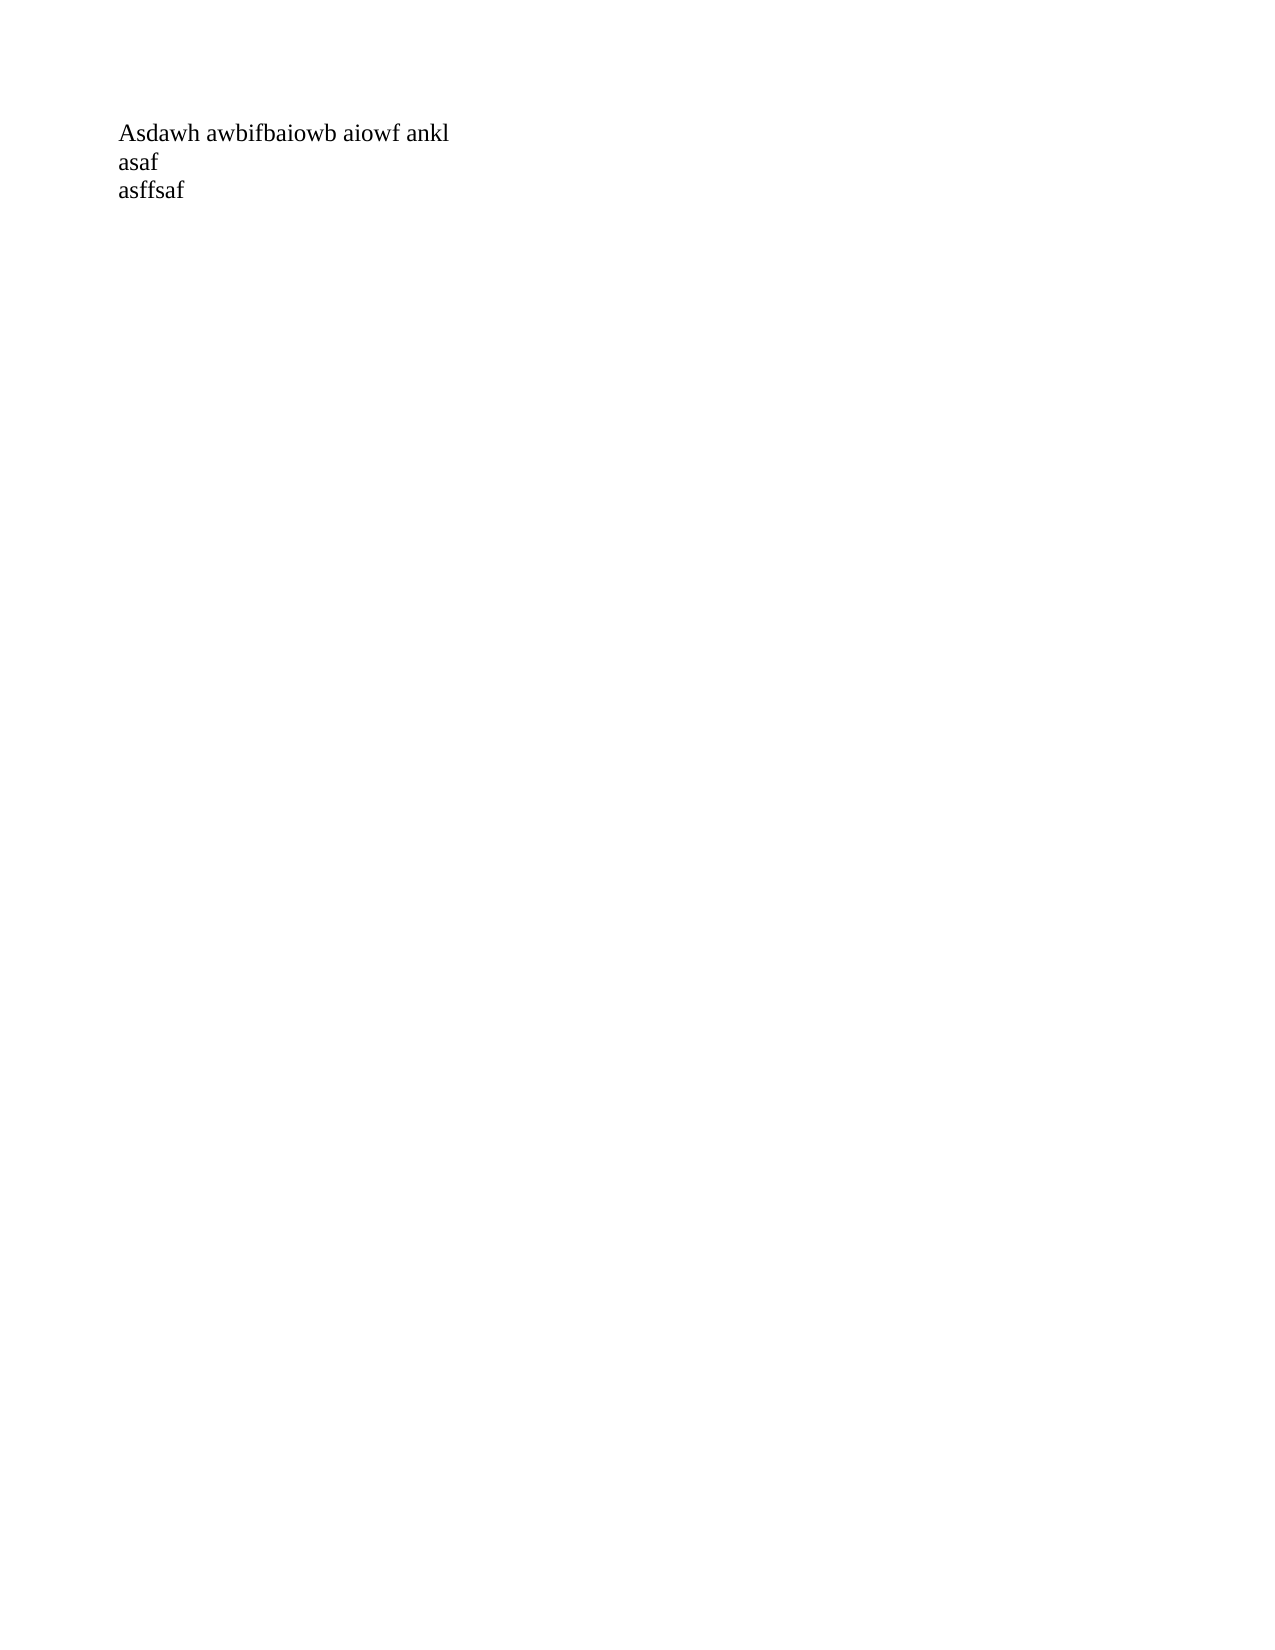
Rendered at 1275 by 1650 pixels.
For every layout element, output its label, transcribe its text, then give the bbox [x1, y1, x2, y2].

text Asdawh awbifbaiowb aiowf ankl [118, 118, 1157, 147]
text asaf [118, 147, 1157, 176]
text asffsaf [118, 176, 1157, 204]
